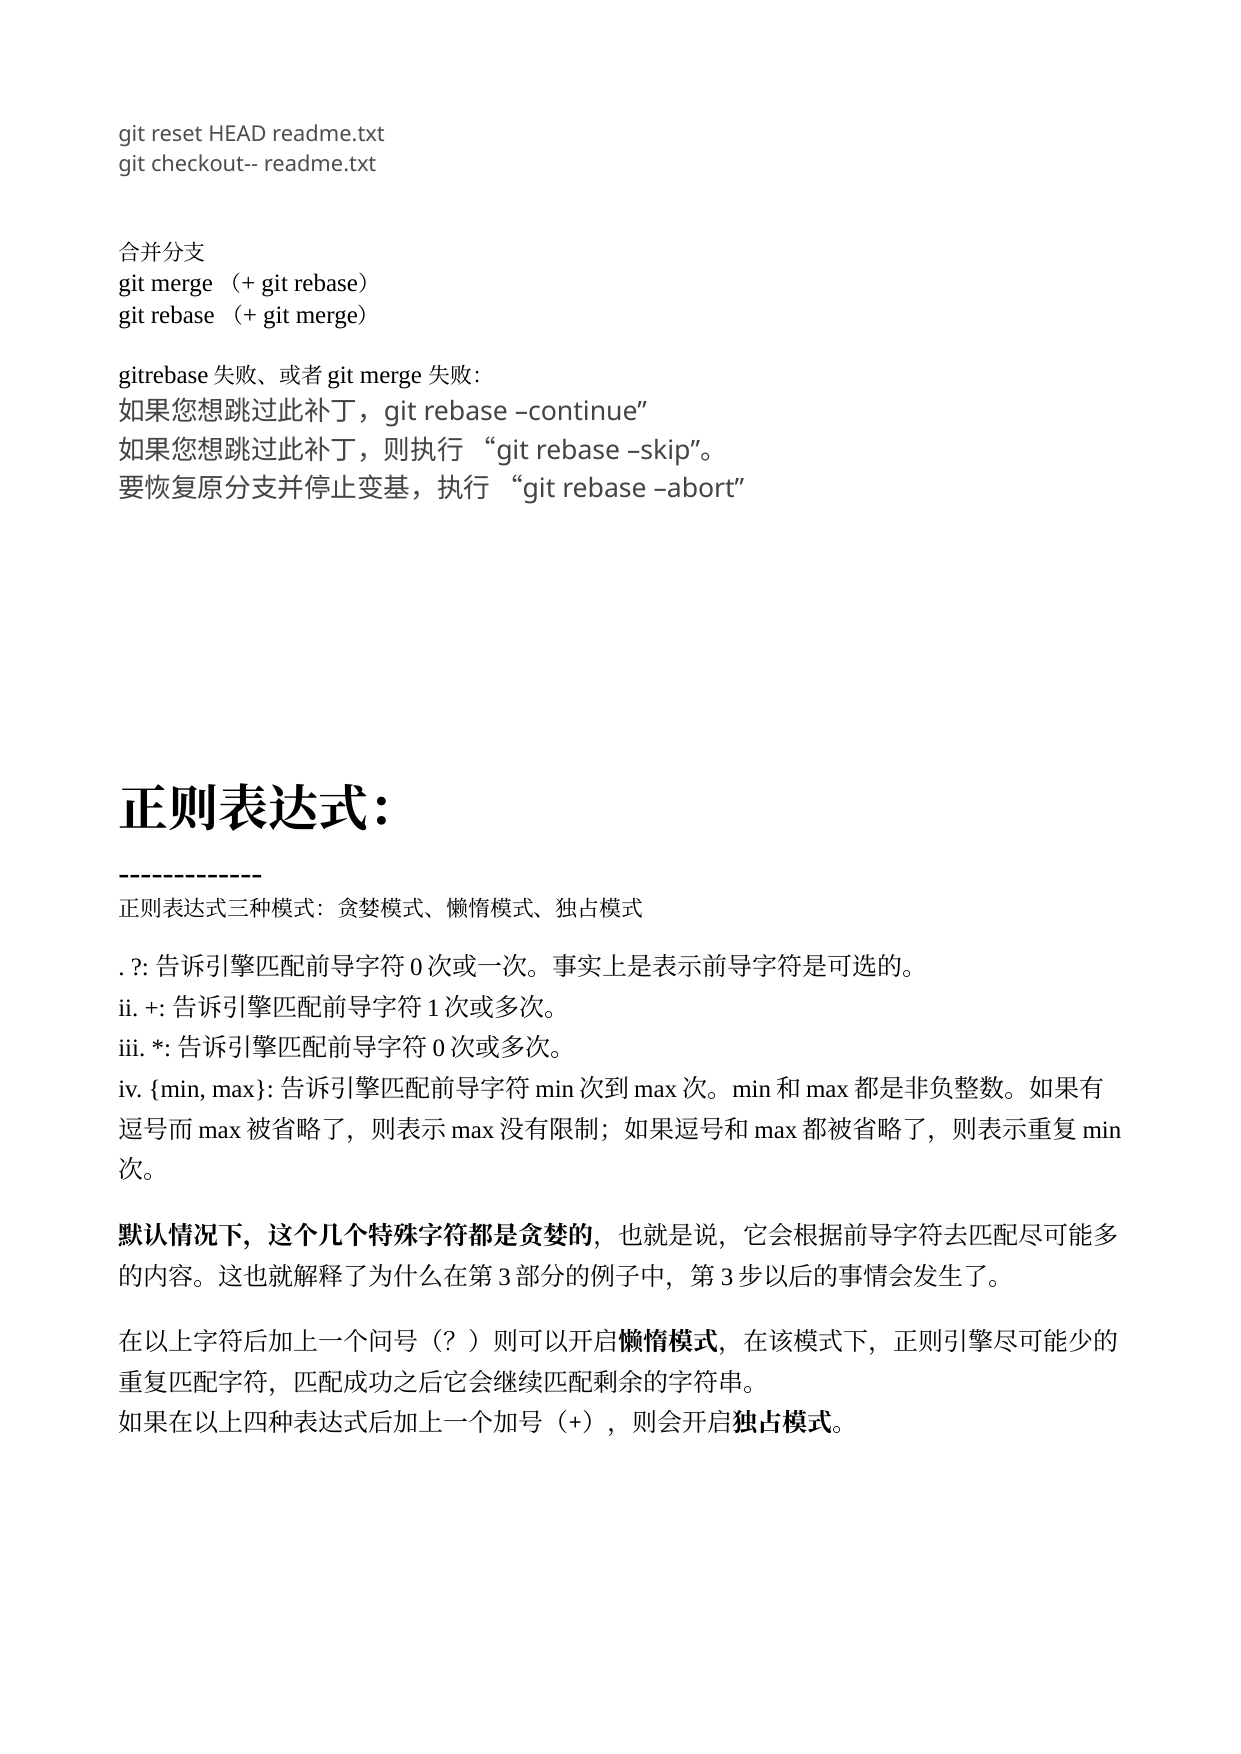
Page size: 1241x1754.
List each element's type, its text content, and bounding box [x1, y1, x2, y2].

text . ?: 告诉引擎匹配前导字符0次或一次。事实上是表示前导字符是可选的。 ii. +: 告诉引擎匹配前导字符1次或多次。 iii. *: 告诉引擎匹配前导字符0次或多次。 iv. {min, max}: 告诉引擎匹配前导字符min次到max次。min和max都是非负整数。如果有逗号而max被省略了，则表示max没有限制；如果逗号和max都被省略了，则表示重复min次。 [118, 942, 1122, 1186]
text 如果在以上四种表达式后加上一个加号（+），则会开启独占模式。 [118, 1398, 1122, 1439]
subtitle 正则表达式： [118, 769, 1122, 841]
text 如果您想跳过此补丁，则执行 “git rebase –skip”。 [118, 428, 1122, 467]
text git checkout-- readme.txt [118, 148, 1122, 178]
text git rebase （+ git merge） [118, 298, 1122, 329]
text 要恢复原分支并停止变基，执行 “git rebase –abort” [118, 467, 1122, 505]
text gitrebase失败、或者git merge 失败： [118, 358, 1122, 390]
text git reset HEAD readme.txt [118, 118, 1122, 148]
text 正则表达式三种模式：贪婪模式、懒惰模式、独占模式 [118, 891, 1122, 923]
text git merge （+ git rebase） [118, 267, 1122, 298]
text 如果您想跳过此补丁，git rebase –continue” [118, 390, 1122, 428]
text 合并分支 [118, 235, 1122, 267]
text 默认情况下，这个几个特殊字符都是贪婪的，也就是说，它会根据前导字符去匹配尽可能多的内容。这也就解释了为什么在第3部分的例子中，第3步以后的事情会发生了。 [118, 1211, 1122, 1292]
text 在以上字符后加上一个问号（？）则可以开启懒惰模式，在该模式下，正则引擎尽可能少的重复匹配字符，匹配成功之后它会继续匹配剩余的字符串。 [118, 1317, 1122, 1398]
text ------------- [118, 853, 1122, 891]
